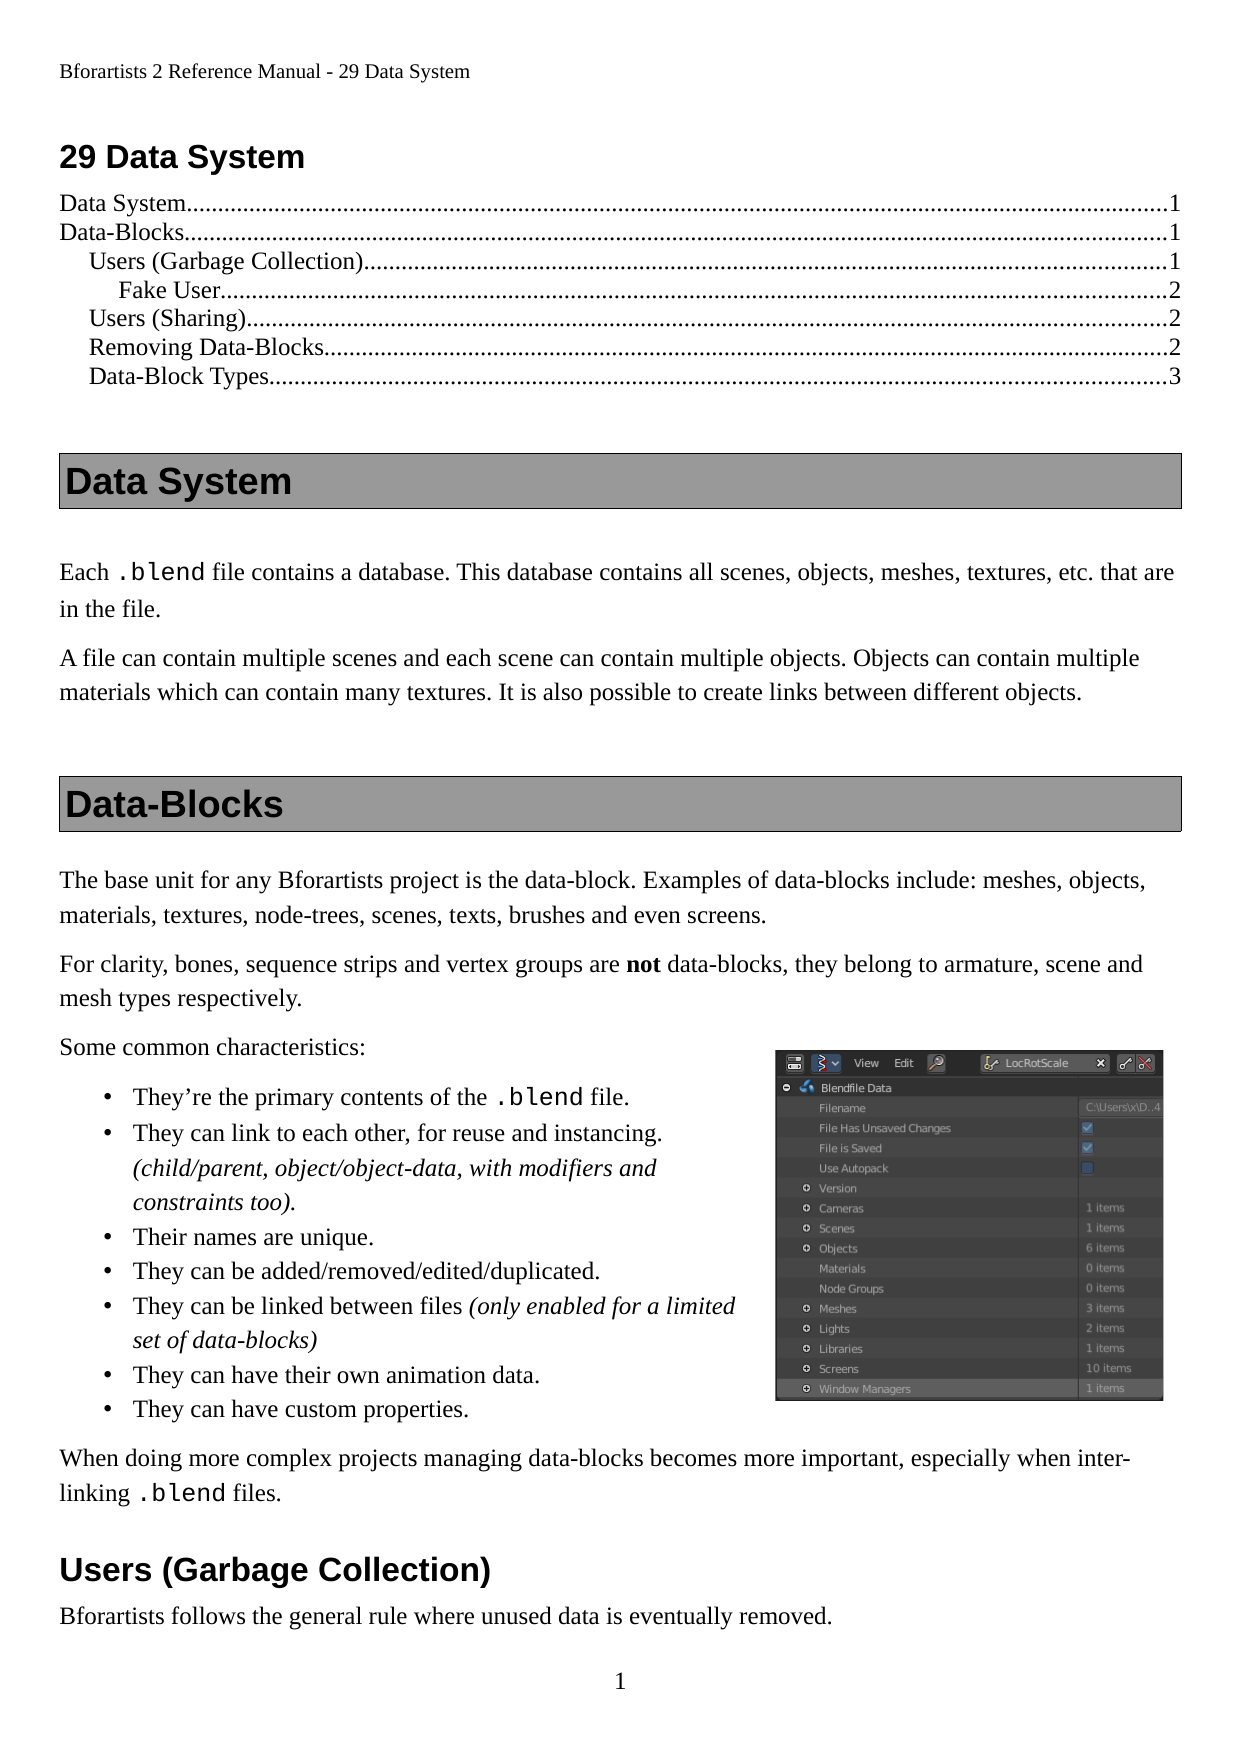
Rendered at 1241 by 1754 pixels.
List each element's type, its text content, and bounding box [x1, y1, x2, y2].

list They can link to each other, for reuse and instancing. (child/parent, object/object-data, with modifiers and constraints too). [103, 1118, 775, 1216]
text A file can contain multiple scenes and each scene can contain multiple objects. Objects can contain multiple materials which can contain many textures. It is also possible to create links between different objects. [59, 643, 1181, 706]
list They can be linked between files (only enabled for a limited set of data-blocks) [103, 1291, 775, 1354]
table_header Data System [60, 454, 1181, 508]
list They can have custom properties. [103, 1394, 1181, 1423]
text Fake User 2 [118, 275, 1181, 303]
subtitle 29 Data System [59, 138, 1181, 176]
text For clarity, bones, sequence strips and vertex groups are not data-blocks, they belong to armature, scene and mesh types respectively. [59, 949, 1181, 1012]
text Users (Garbage Collection) 1 [88, 246, 1181, 275]
subtitle Users (Garbage Collection) [59, 1550, 1181, 1589]
text Data-Blocks 1 [59, 217, 1181, 246]
list They’re the primary contents of the .blend file. [103, 1082, 775, 1112]
text Removing Data-Blocks 2 [88, 332, 1181, 361]
list [1164, 1222, 1181, 1251]
text Bforartists follows the general rule where unused data is eventually removed. [59, 1601, 1181, 1630]
text The base unit for any Bforartists project is the data-block. Examples of data-blocks include: meshes, objects, materials, textures, node-trees, scenes, texts, brushes and even screens. [59, 865, 1181, 929]
list They can have their own animation data. [103, 1360, 775, 1389]
text Users (Sharing) 2 [88, 303, 1181, 332]
text When doing more complex projects managing data-blocks becomes more important, especially when inter-linking .blend files. [59, 1443, 1181, 1509]
text Data-Block Types 3 [88, 361, 1181, 390]
text Some common characteristics: [59, 1032, 1181, 1061]
text Each .blend file contains a database. This database contains all scenes, objects, meshes, textures, etc. that are in the file. [59, 557, 1181, 623]
list They can be added/removed/edited/duplicated. [103, 1256, 775, 1285]
table_header Data-Blocks [60, 777, 1181, 831]
picture [775, 1050, 1164, 1401]
text Data System 1 [59, 188, 1181, 217]
list Their names are unique. [103, 1222, 775, 1251]
